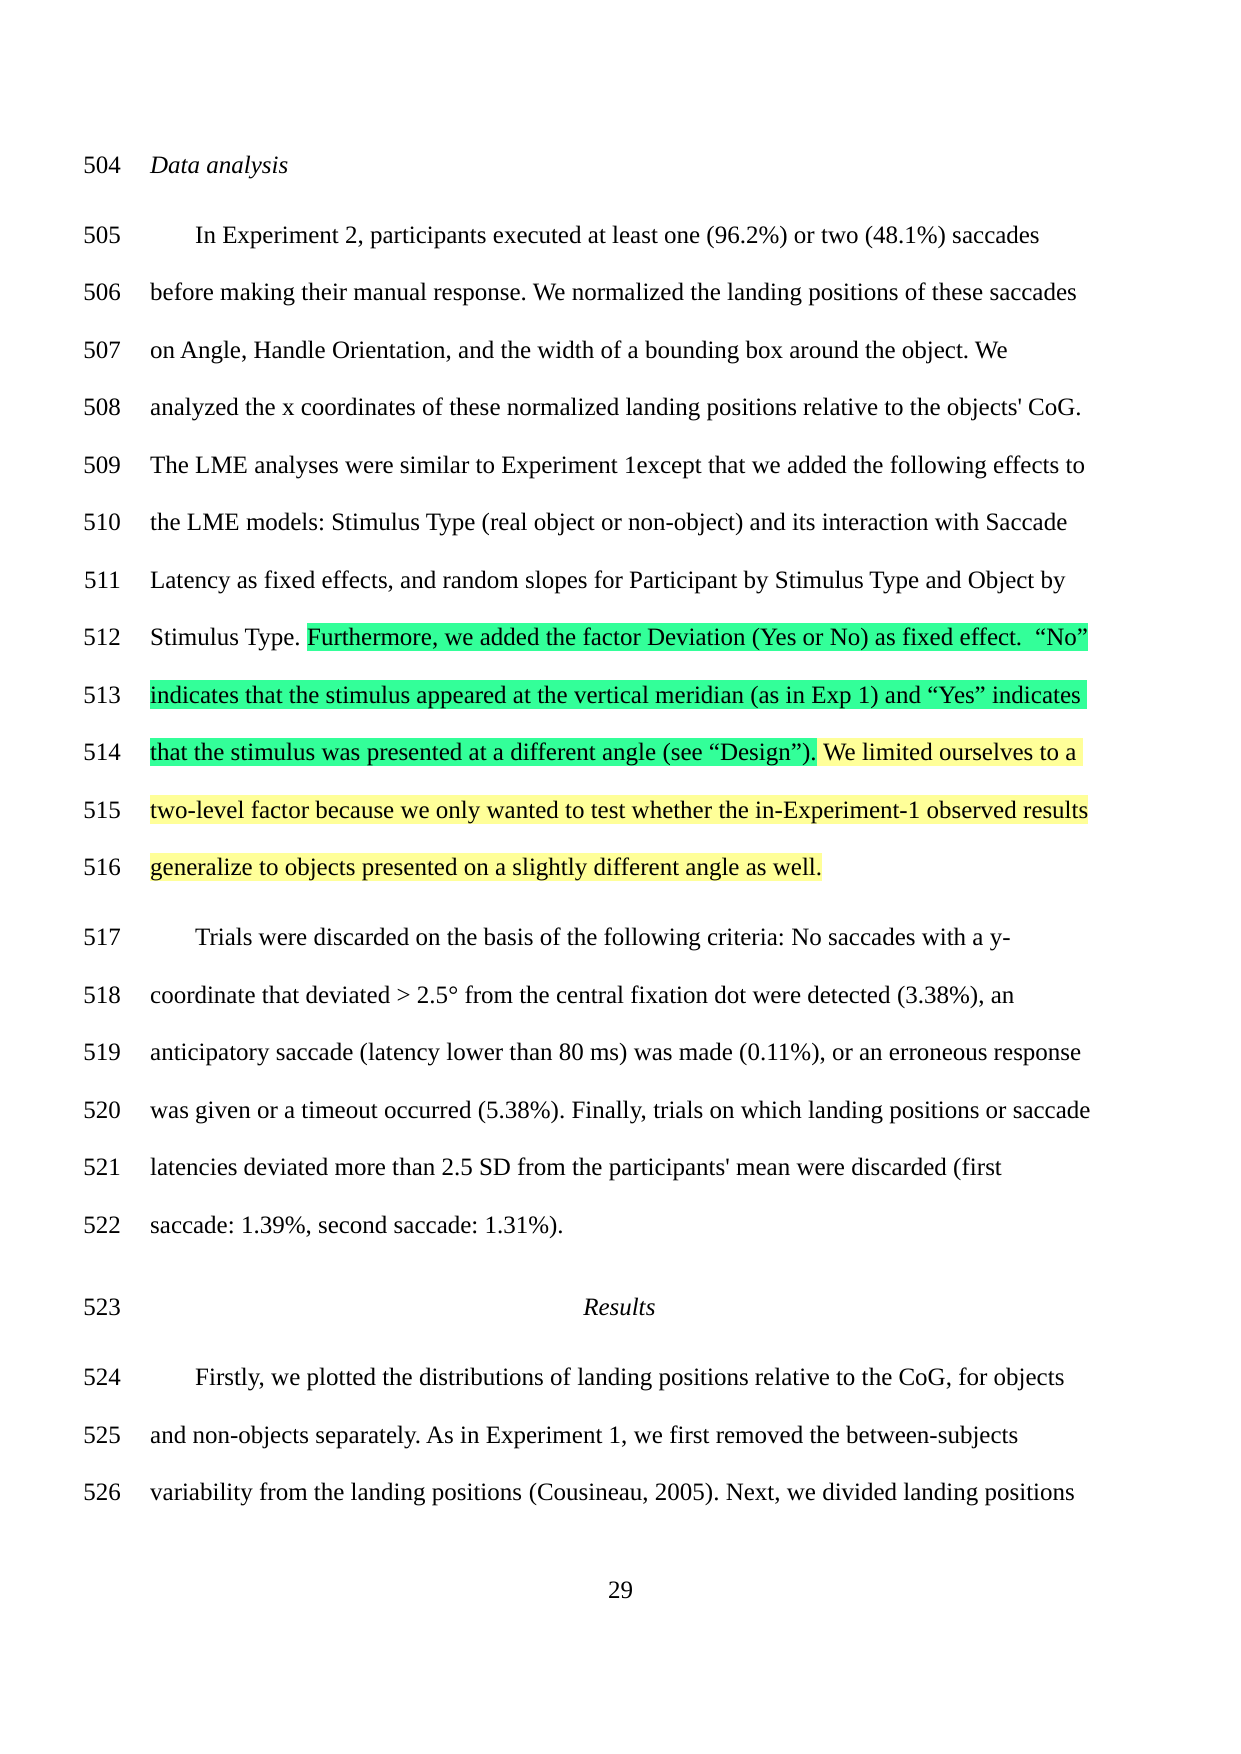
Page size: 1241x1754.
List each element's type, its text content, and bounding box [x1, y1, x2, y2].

text Firstly, we plotted the distributions of landing positions relative to the CoG, for objects and non-objects separately. As in Experiment 1, we first removed the between-subjects variability from the landing positions (Cousineau, 2005). Next, we divided landing positions [150, 1362, 1091, 1506]
subtitle Results [150, 1292, 1091, 1321]
text In Experiment 2, participants executed at least one (96.2%) or two (48.1%) saccades before making their manual response. We normalized the landing positions of these saccades on Angle, Handle Orientation, and the width of a bounding box around the object. We analyzed the x coordinates of these normalized landing positions relative to the objects' CoG. The LME analyses were similar to Experiment 1except that we added the following effects to the LME models: Stimulus Type (real object or non-object) and its interaction with Saccade Latency as fixed effects, and random slopes for Participant by Stimulus Type and Object by Stimulus Type. Furthermore, we added the factor Deviation (Yes or No) as fixed effect. “No” indicates that the stimulus appeared at the vertical meridian (as in Exp 1) and “Yes” indicates that the stimulus was presented at a different angle (see “Design”). We limited ourselves to a two-level factor because we only wanted to test whether the in-Experiment-1 observed results generalize to objects presented on a slightly different angle as well. [150, 220, 1091, 881]
subtitle Data analysis [150, 150, 1091, 179]
text Trials were discarded on the basis of the following criteria: No saccades with a y-coordinate that deviated > 2.5° from the central fixation dot were detected (3.38%), an anticipatory saccade (latency lower than 80 ms) was made (0.11%), or an erroneous response was given or a timeout occurred (5.38%). Finally, trials on which landing positions or saccade latencies deviated more than 2.5 SD from the participants' mean were discarded (first saccade: 1.39%, second saccade: 1.31%). [150, 922, 1091, 1239]
